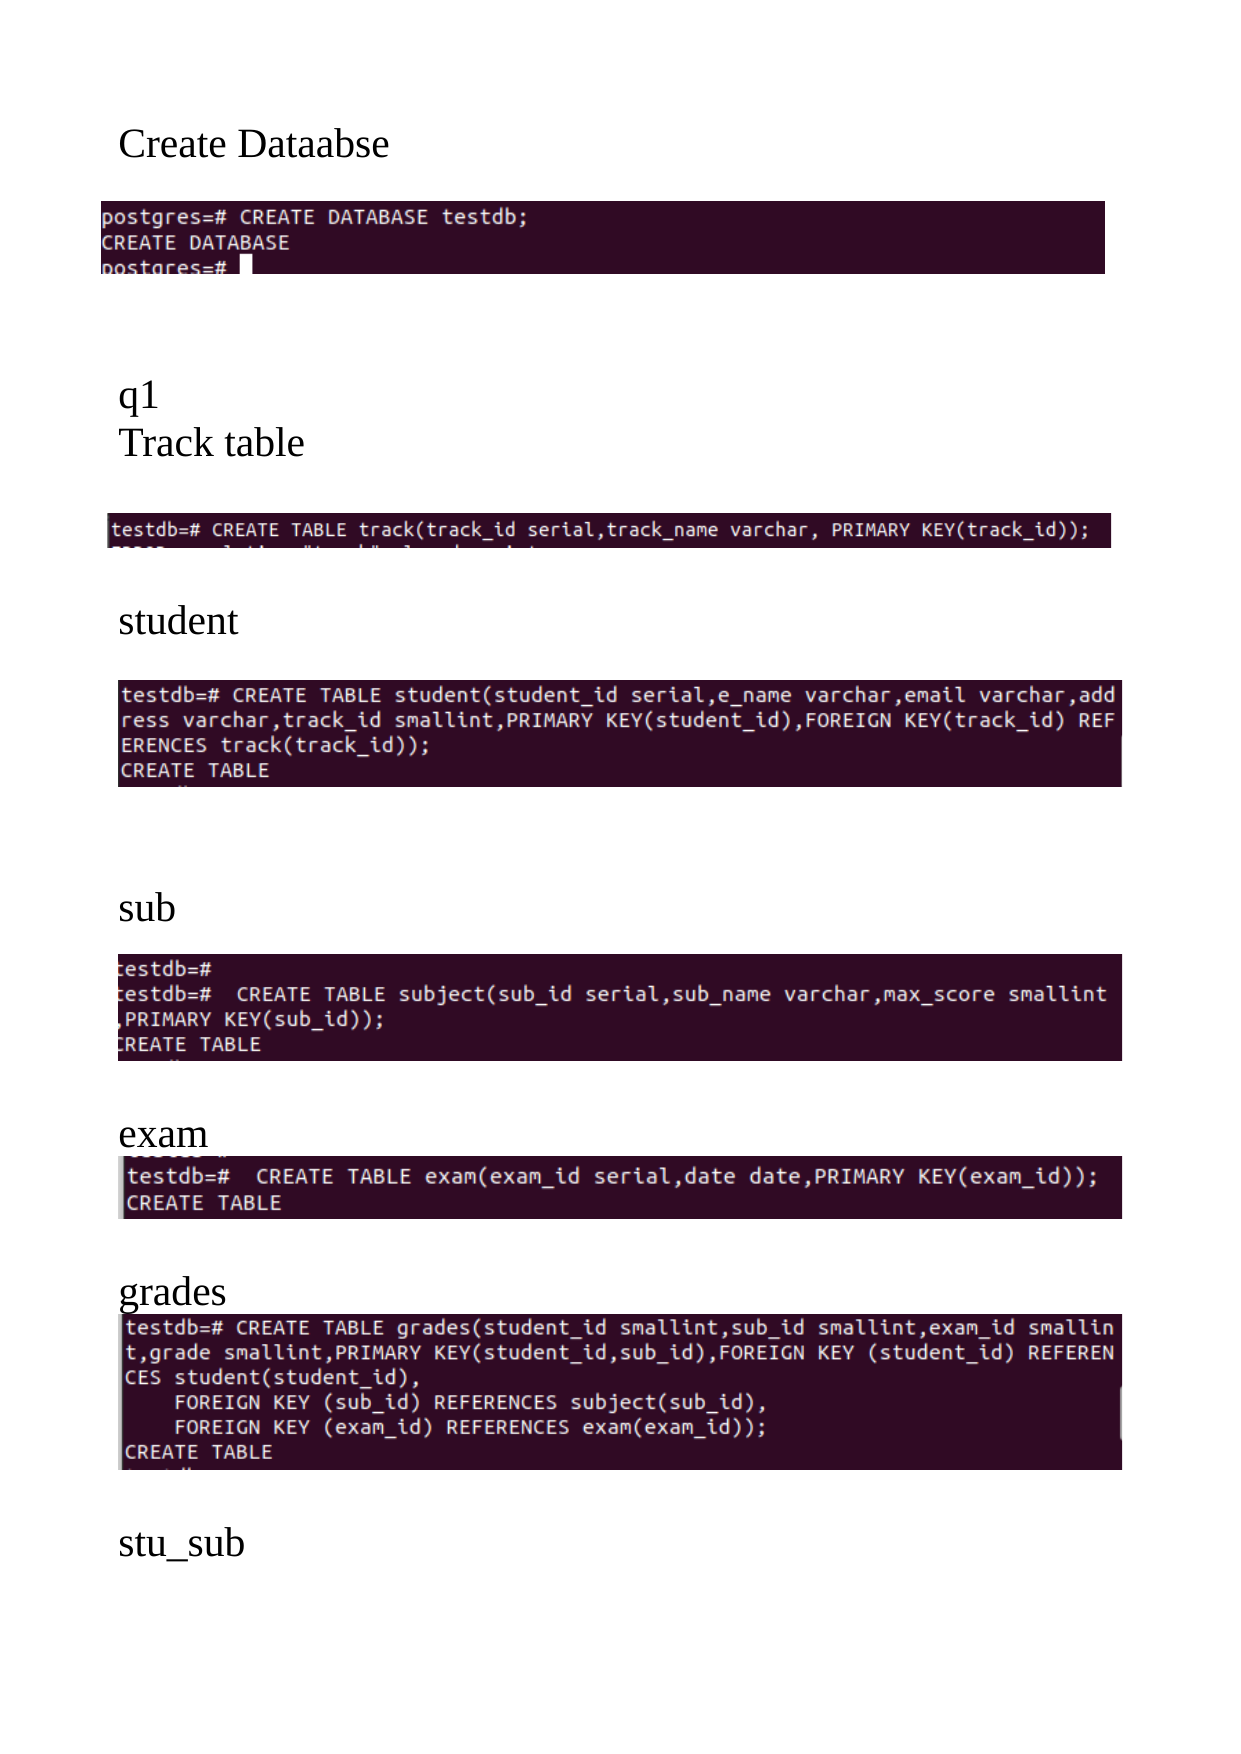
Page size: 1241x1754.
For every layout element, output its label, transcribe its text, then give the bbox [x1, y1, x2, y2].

text stu_sub [118, 1518, 1122, 1566]
picture [118, 954, 1123, 1061]
picture [118, 1314, 1123, 1470]
picture [107, 513, 1112, 548]
text exam [118, 1109, 1122, 1156]
text grades [118, 1267, 1122, 1314]
text Track table [118, 417, 1122, 465]
picture [118, 680, 1123, 787]
picture [118, 1156, 1123, 1219]
text q1 [118, 369, 1122, 417]
text student [118, 595, 1122, 643]
text Create Dataabse [118, 118, 1122, 166]
text sub [118, 883, 1122, 931]
picture [101, 201, 1105, 274]
